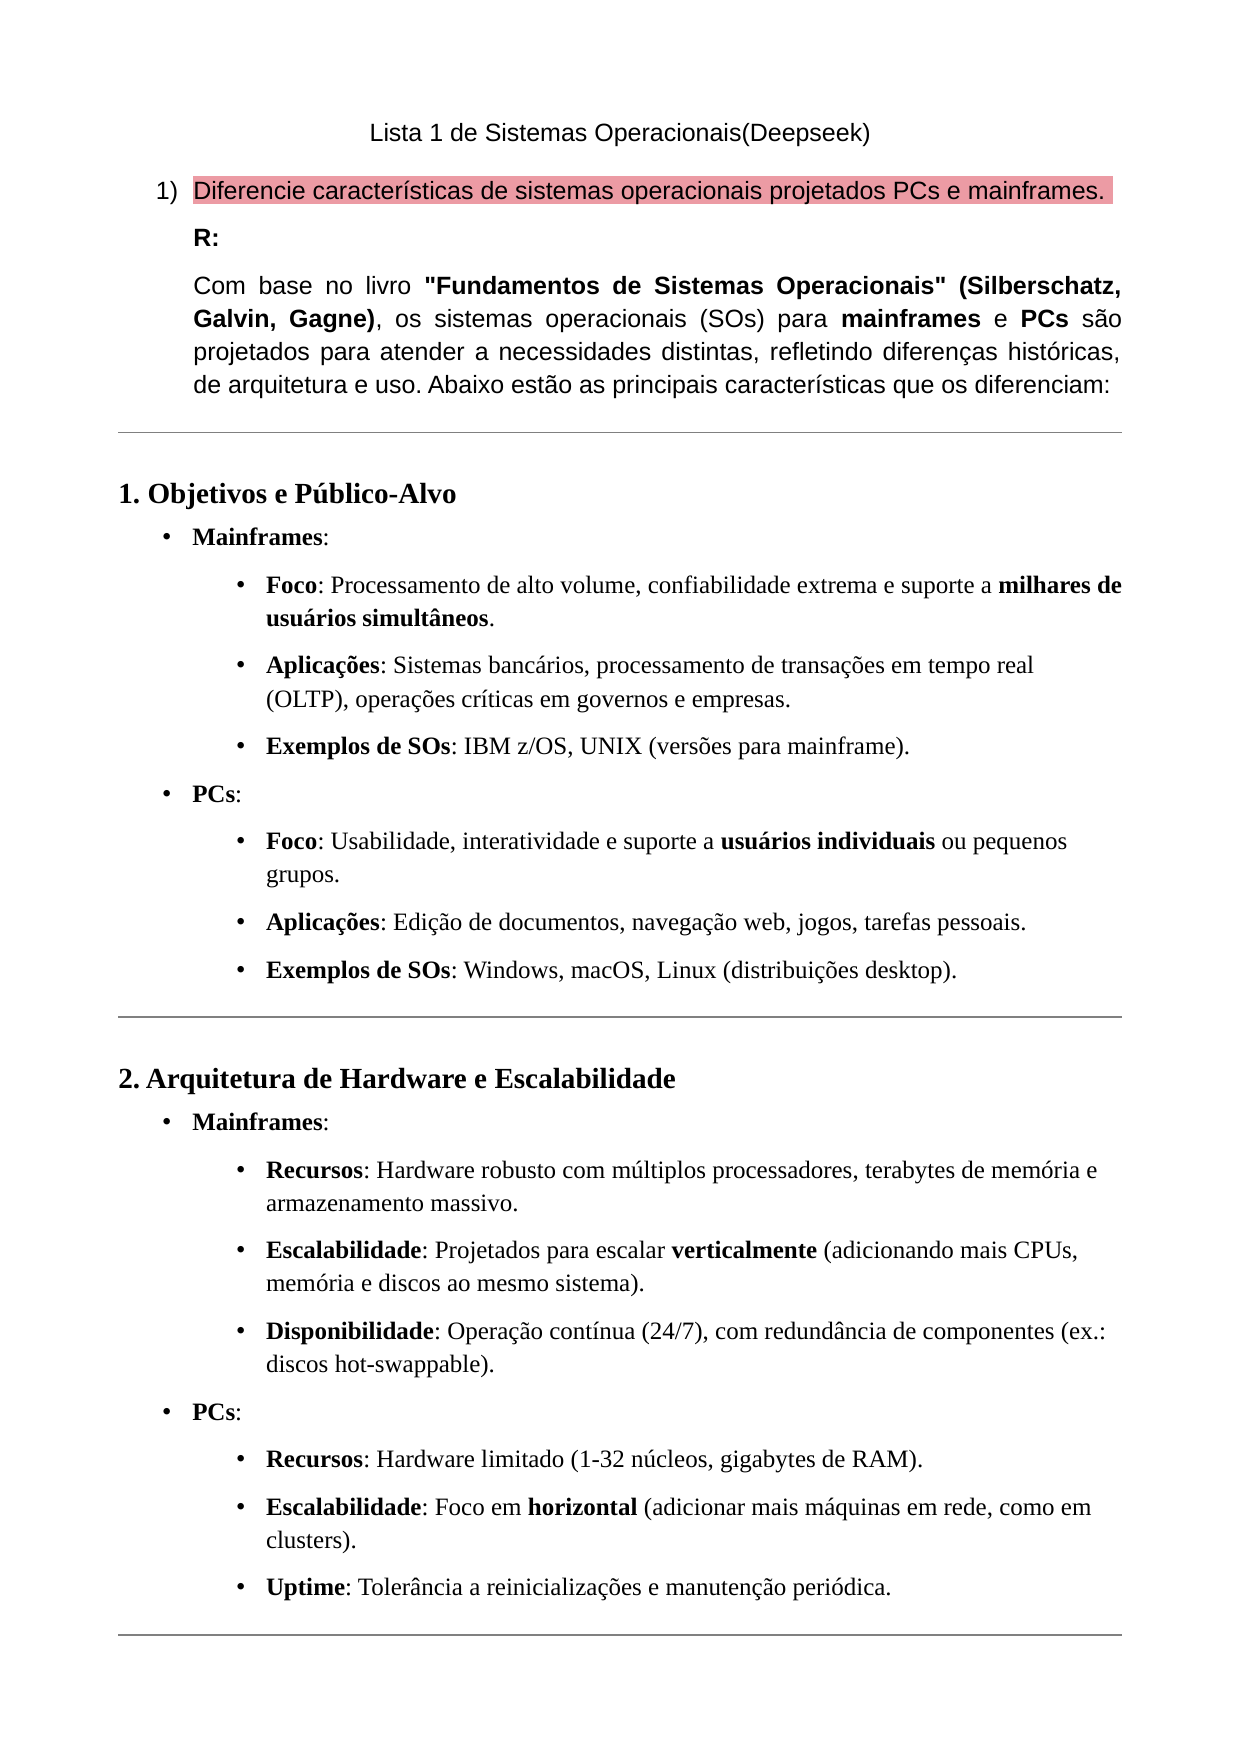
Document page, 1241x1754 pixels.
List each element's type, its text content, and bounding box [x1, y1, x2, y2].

list PCs: [162, 1397, 1122, 1425]
list Disponibilidade: Operação contínua (24/7), com redundância de componentes (ex.: discos hot-swappable). [236, 1316, 1122, 1378]
list Mainframes: [162, 1107, 1122, 1136]
list Diferencie características de sistemas operacionais projetados PCs e mainframes. [156, 176, 1122, 204]
list Aplicações: Edição de documentos, navegação web, jogos, tarefas pessoais. [236, 907, 1122, 936]
list Aplicações: Sistemas bancários, processamento de transações em tempo real (OLTP), operações críticas em governos e empresas. [236, 651, 1122, 712]
list Foco: Processamento de alto volume, confiabilidade extrema e suporte a milhares de usuários simultâneos. [236, 570, 1122, 632]
list PCs: [162, 779, 1122, 808]
subtitle 1. Objetivos e Público-Alvo [118, 476, 1122, 510]
list Foco: Usabilidade, interatividade e suporte a usuários individuais ou pequenos grupos. [236, 826, 1122, 888]
list Recursos: Hardware robusto com múltiplos processadores, terabytes de memória e armazenamento massivo. [236, 1155, 1122, 1217]
subtitle 2. Arquitetura de Hardware e Escalabilidade [118, 1061, 1122, 1095]
text Lista 1 de Sistemas Operacionais(Deepseek) [118, 118, 1122, 147]
list Com base no livro "Fundamentos de Sistemas Operacionais" (Silberschatz, Galvin, Gagne), os sistemas operacionais (SOs) para mainframes e PCs são projetados para atender a necessidades distintas, refletindo diferenças históricas, de arquitetura e uso. Abaixo estão as principais características que os diferenciam: [156, 271, 1122, 399]
list Mainframes: [162, 522, 1122, 551]
list Recursos: Hardware limitado (1-32 núcleos, gigabytes de RAM). [236, 1444, 1122, 1473]
list Escalabilidade: Foco em horizontal (adicionar mais máquinas em rede, como em clusters). [236, 1492, 1122, 1554]
list Uptime: Tolerância a reinicializações e manutenção periódica. [236, 1572, 1122, 1601]
list Escalabilidade: Projetados para escalar verticalmente (adicionando mais CPUs, memória e discos ao mesmo sistema). [236, 1235, 1122, 1297]
list Exemplos de SOs: IBM z/OS, UNIX (versões para mainframe). [236, 731, 1122, 760]
list R: [156, 223, 1122, 252]
list Exemplos de SOs: Windows, macOS, Linux (distribuições desktop). [236, 955, 1122, 983]
